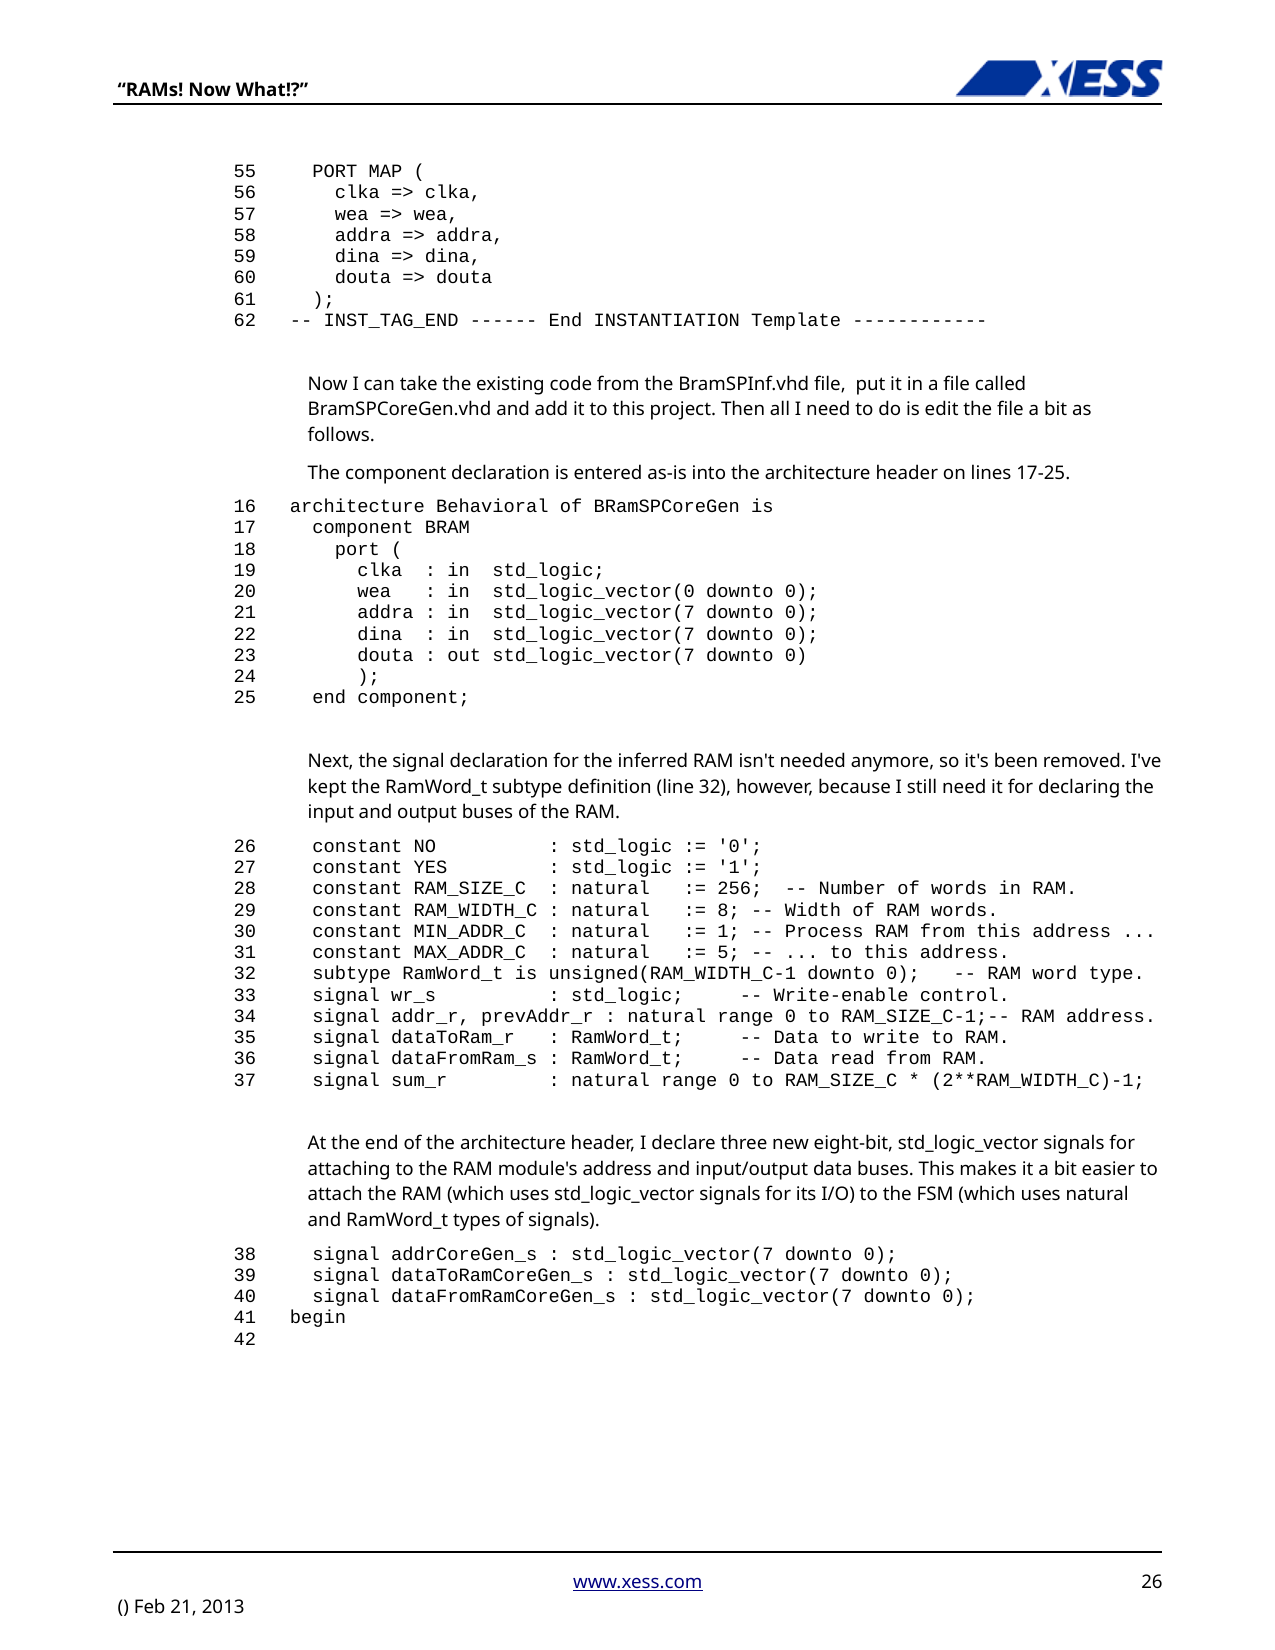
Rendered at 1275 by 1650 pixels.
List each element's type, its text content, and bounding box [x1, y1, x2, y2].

list clka => clka, [289, 183, 1162, 204]
list douta => douta [289, 268, 1162, 289]
list ); [289, 289, 1162, 311]
text At the end of the architecture header, I declare three new eight-bit, std_logic_vector signals for attaching to the RAM module's address and input/output data buses. This makes it a bit easier to attach the RAM (which uses std_logic_vector signals for its I/O) to the FSM (which uses natural and RamWord_t types of signals). [307, 1130, 1162, 1232]
list architecture Behavioral of BRamSPCoreGen is [289, 497, 1162, 518]
list signal dataToRam_r : RamWord_t; -- Data to write to RAM. [289, 1028, 1162, 1049]
list wea : in std_logic_vector(0 downto 0); [289, 582, 1162, 603]
list clka : in std_logic; [289, 561, 1162, 582]
list wea => wea, [289, 204, 1162, 226]
list constant NO : std_logic := '0'; [289, 837, 1162, 858]
list ); [289, 667, 1162, 688]
list signal dataFromRam_s : RamWord_t; -- Data read from RAM. [289, 1049, 1162, 1070]
list dina => dina, [289, 247, 1162, 268]
list douta : out std_logic_vector(7 downto 0) [289, 646, 1162, 667]
list port ( [289, 539, 1162, 561]
list constant RAM_SIZE_C : natural := 256; -- Number of words in RAM. [289, 879, 1162, 900]
list PORT MAP ( [289, 162, 1162, 183]
list signal dataToRamCoreGen_s : std_logic_vector(7 downto 0); [289, 1266, 1162, 1287]
text The component declaration is entered as-is into the architecture header on lines 17-25. [307, 459, 1162, 484]
list signal wr_s : std_logic; -- Write-enable control. [289, 985, 1162, 1007]
list signal sum_r : natural range 0 to RAM_SIZE_C * (2**RAM_WIDTH_C)-1; [289, 1070, 1162, 1092]
picture [955, 60, 1163, 97]
list begin [289, 1308, 1162, 1329]
list signal addr_r, prevAddr_r : natural range 0 to RAM_SIZE_C-1;-- RAM address. [289, 1007, 1162, 1028]
text Now I can take the existing code from the BramSPInf.vhd file, put it in a file called BramSPCoreGen.vhd and add it to this project. Then all I need to do is edit the file a bit as follows. [307, 370, 1162, 447]
list dina : in std_logic_vector(7 downto 0); [289, 624, 1162, 646]
list constant MAX_ADDR_C : natural := 5; -- ... to this address. [289, 943, 1162, 964]
list constant RAM_WIDTH_C : natural := 8; -- Width of RAM words. [289, 900, 1162, 922]
list signal addrCoreGen_s : std_logic_vector(7 downto 0); [289, 1244, 1162, 1266]
list addra : in std_logic_vector(7 downto 0); [289, 603, 1162, 624]
list addra => addra, [289, 226, 1162, 247]
list signal dataFromRamCoreGen_s : std_logic_vector(7 downto 0); [289, 1287, 1162, 1308]
text Next, the signal declaration for the inferred RAM isn't needed anymore, so it's been removed. I've kept the RamWord_t subtype definition (line 32), however, because I still need it for declaring the input and output buses of the RAM. [307, 748, 1162, 824]
list -- INST_TAG_END ------ End INSTANTIATION Template ------------ [289, 311, 1162, 332]
list subtype RamWord_t is unsigned(RAM_WIDTH_C-1 downto 0); -- RAM word type. [289, 964, 1162, 985]
list constant MIN_ADDR_C : natural := 1; -- Process RAM from this address ... [289, 922, 1162, 943]
list component BRAM [289, 518, 1162, 539]
list constant YES : std_logic := '1'; [289, 858, 1162, 879]
list end component; [289, 688, 1162, 709]
